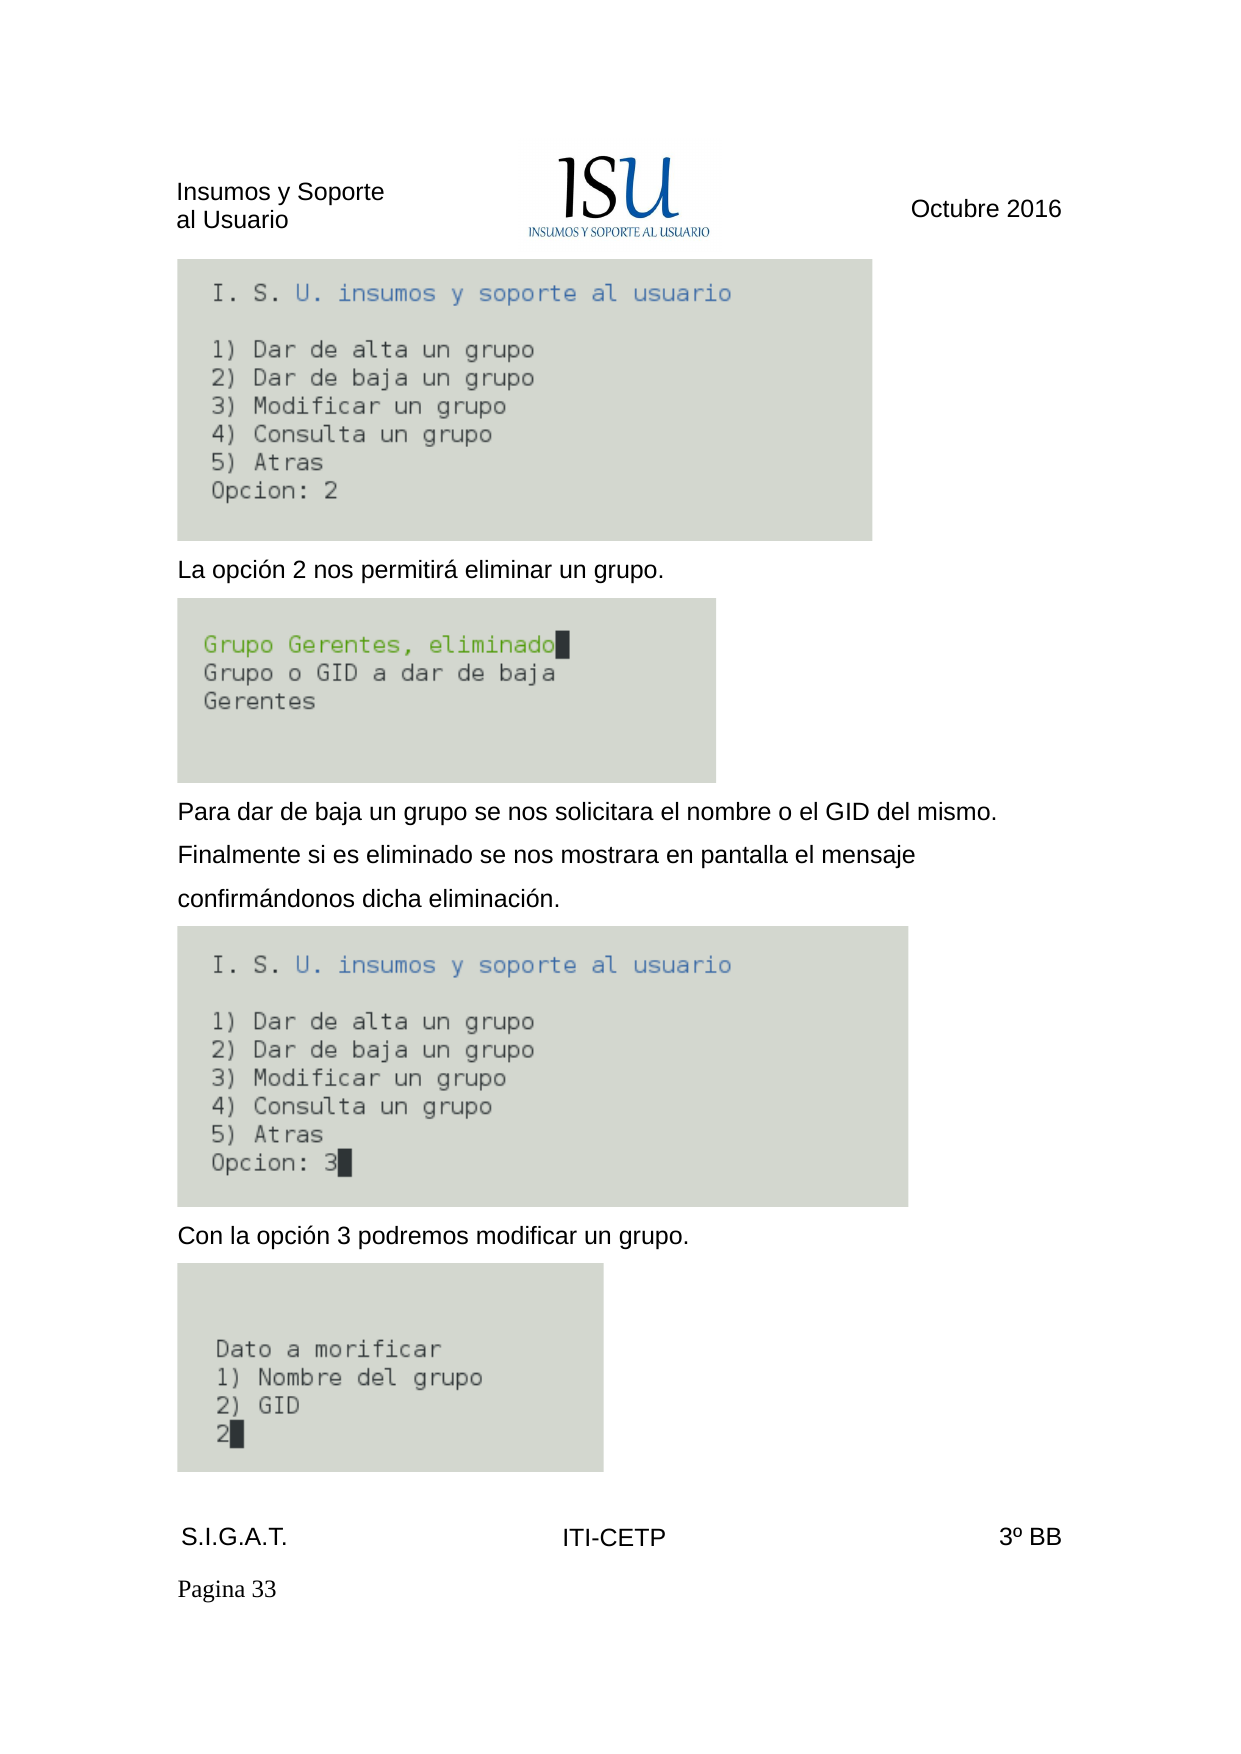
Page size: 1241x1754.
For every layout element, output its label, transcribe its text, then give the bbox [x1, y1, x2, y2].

picture [177, 926, 909, 1207]
text La opción 2 nos permitirá eliminar un grupo. [177, 555, 1063, 584]
text Para dar de baja un grupo se nos solicitara el nombre o el GID del mismo. Finalmente si es eliminado se nos mostrara en pantalla el mensaje confirmándonos dicha eliminación. [177, 797, 1063, 912]
text Con la opción 3 podremos modificar un grupo. [177, 1221, 1063, 1249]
picture [177, 259, 873, 541]
picture [177, 1263, 604, 1472]
picture [177, 598, 717, 783]
picture [517, 138, 723, 252]
